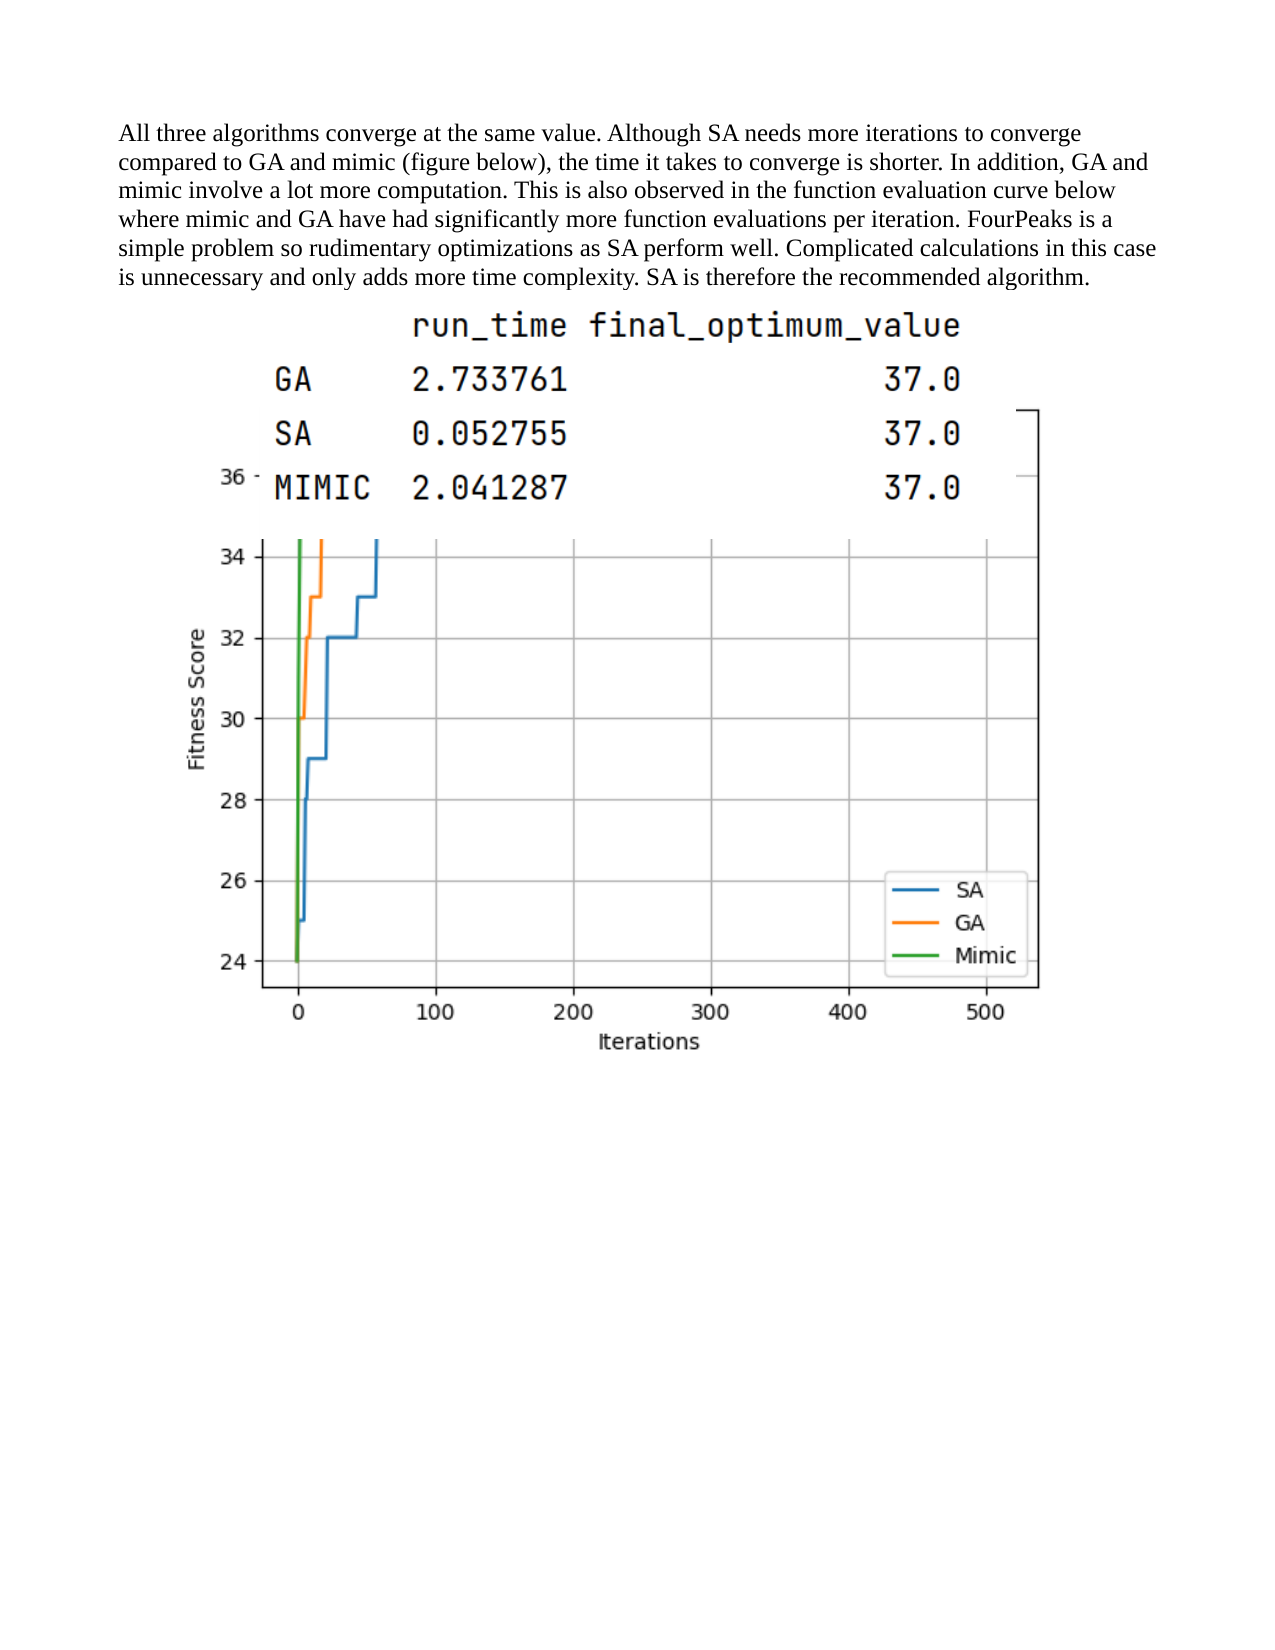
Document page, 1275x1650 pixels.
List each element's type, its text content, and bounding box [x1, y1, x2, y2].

text All three algorithms converge at the same value. Although SA needs more iterations to converge compared to GA and mimic (figure below), the time it takes to converge is shorter. In addition, GA and mimic involve a lot more computation. This is also observed in the function evaluation curve below where mimic and GA have had significantly more function evaluations per iteration. FourPeaks is a simple problem so rudimentary optimizations as SA perform well. Complicated calculations in this case is unnecessary and only adds more time complexity. SA is therefore the recommended algorithm. [118, 118, 1157, 291]
picture [137, 290, 1138, 1070]
